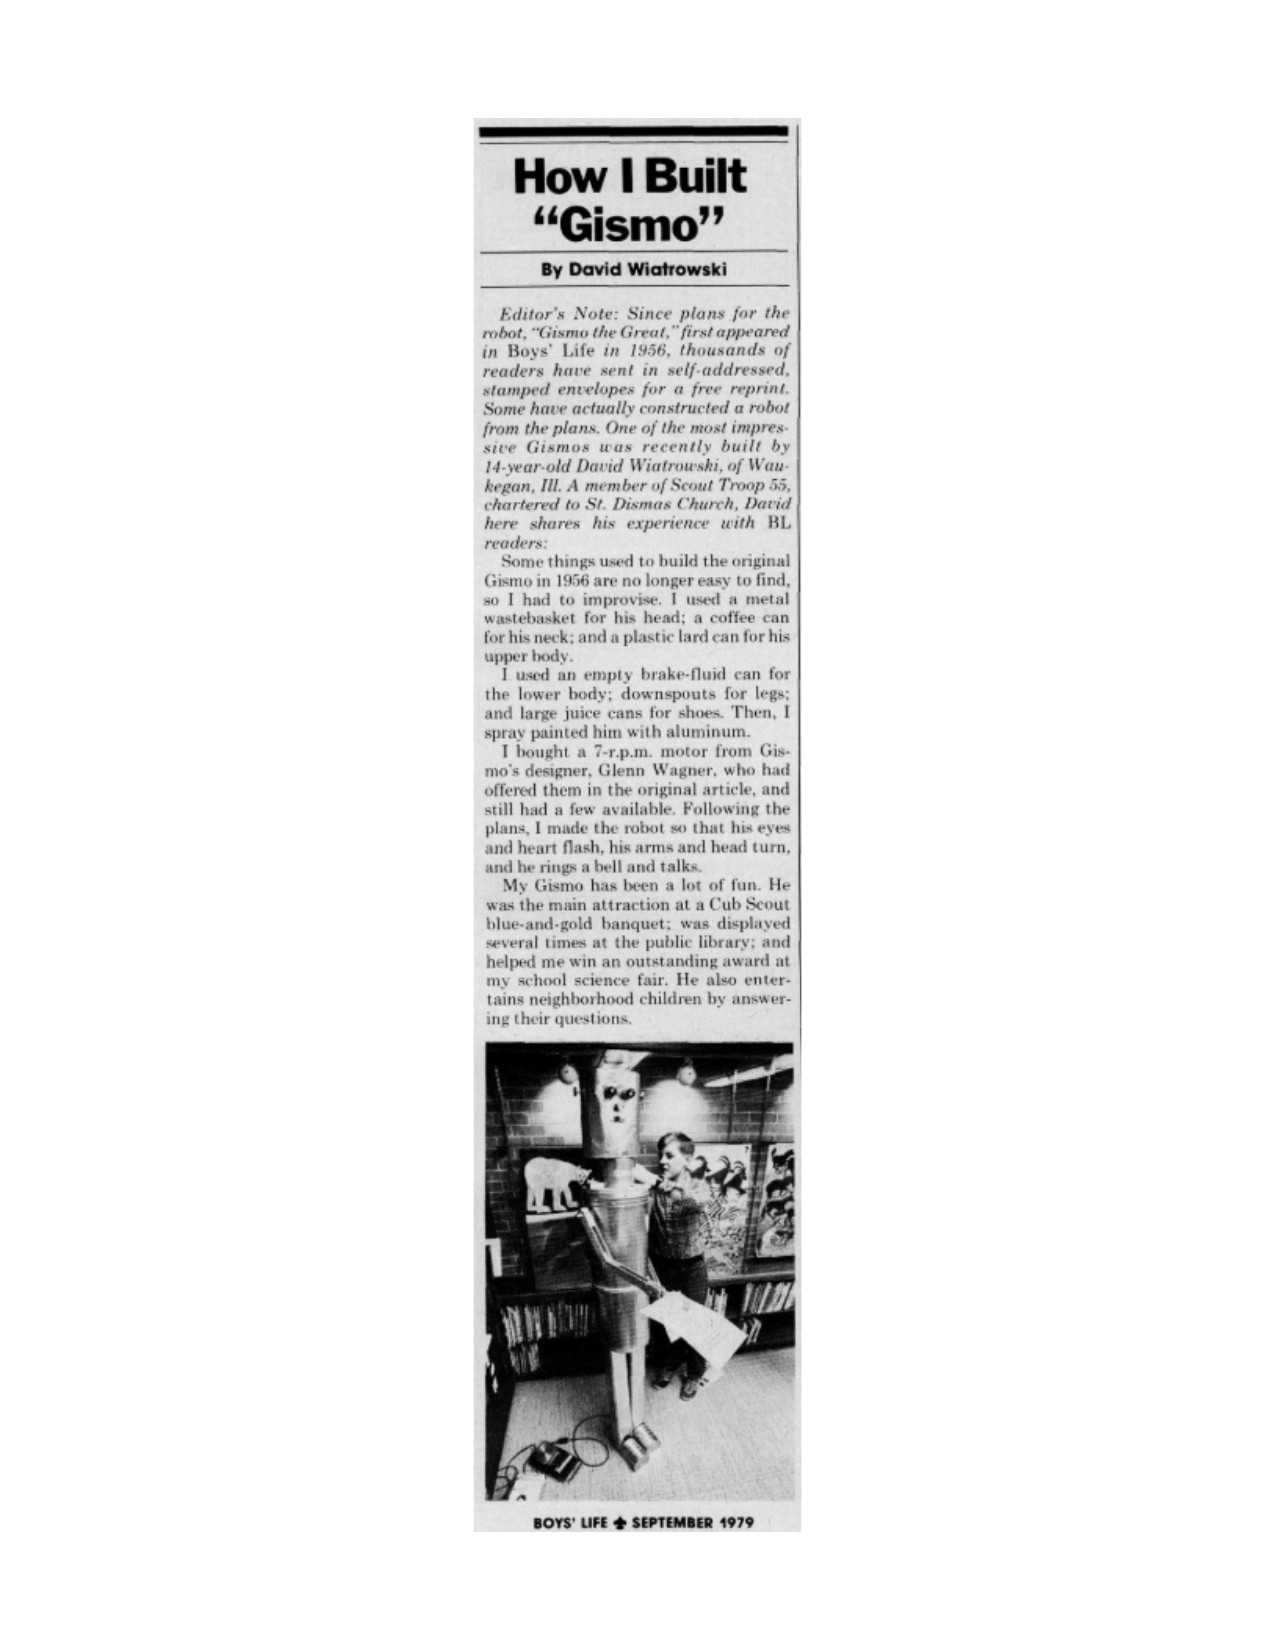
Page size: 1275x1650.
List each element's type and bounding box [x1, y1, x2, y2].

picture [473, 118, 802, 1532]
